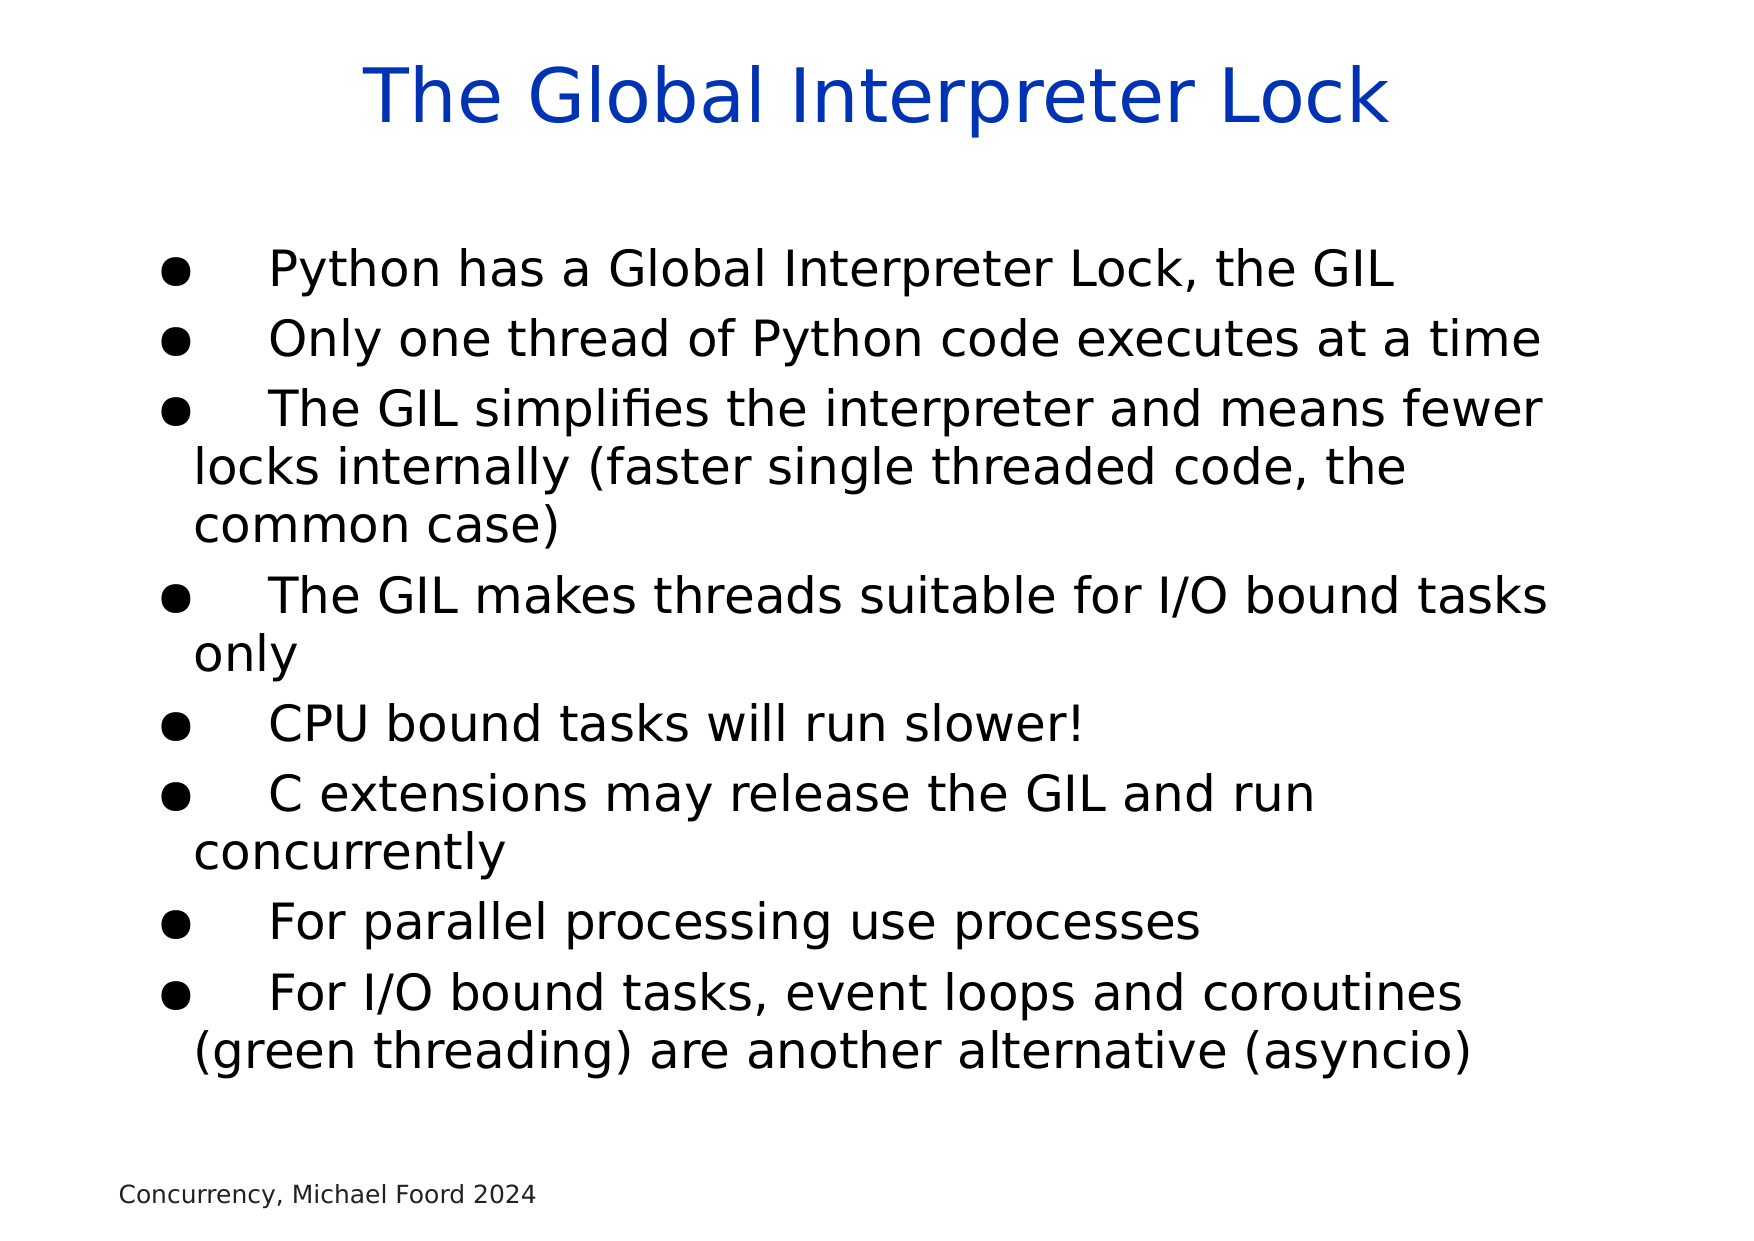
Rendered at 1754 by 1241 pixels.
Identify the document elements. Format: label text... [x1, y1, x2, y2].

text The Global Interpreter Lock [118, 53, 1636, 140]
list For parallel processing use processes [156, 893, 1636, 952]
list Only one thread of Python code executes at a time [156, 310, 1636, 368]
list The GIL makes threads suitable for I/O bound tasks only [156, 567, 1636, 683]
list C extensions may release the GIL and run concurrently [156, 765, 1636, 881]
list CPU bound tasks will run slower! [156, 695, 1636, 753]
list For I/O bound tasks, event loops and coroutines (green threading) are another alternative (asyncio) [156, 963, 1636, 1080]
list The GIL simplifies the interpreter and means fewer locks internally (faster single threaded code, the common case) [156, 380, 1636, 555]
list Python has a Global Interpreter Lock, the GIL [156, 240, 1636, 298]
